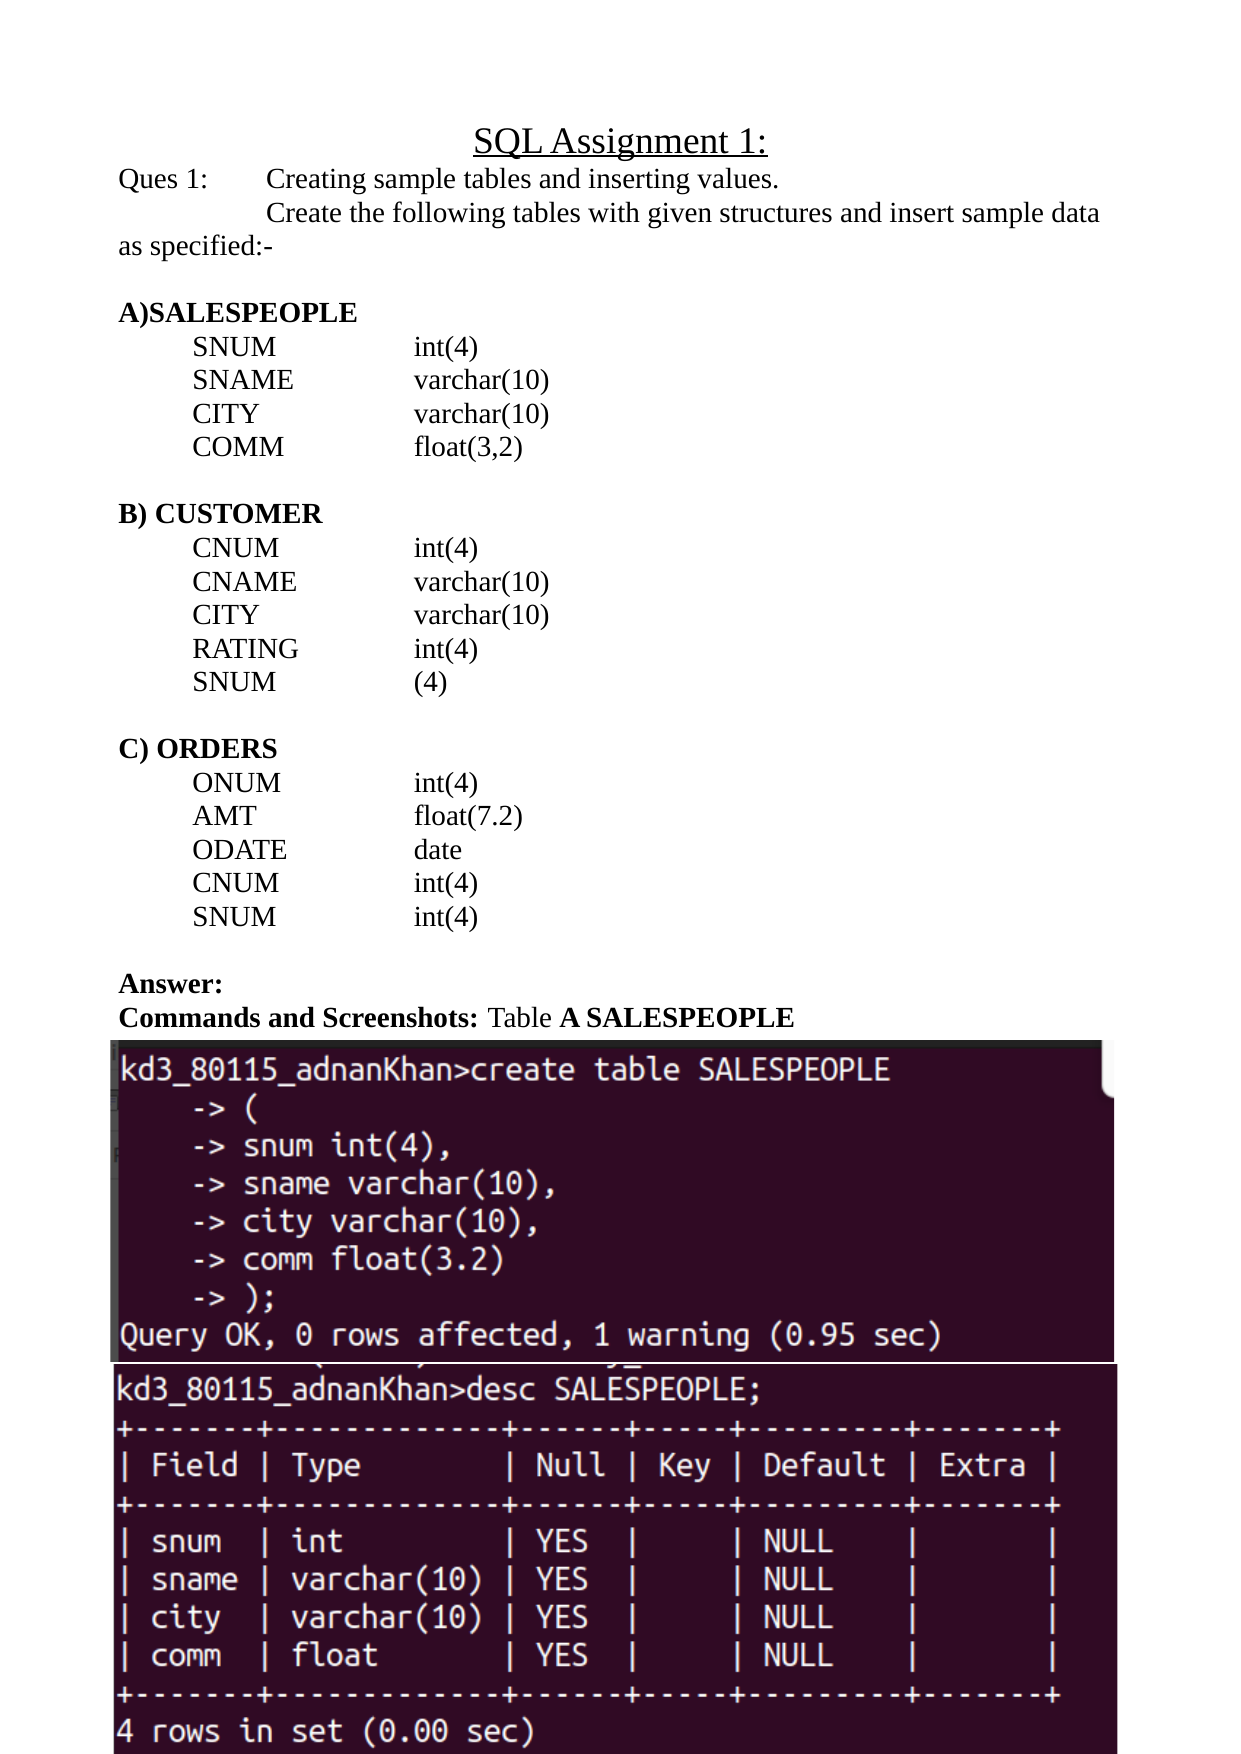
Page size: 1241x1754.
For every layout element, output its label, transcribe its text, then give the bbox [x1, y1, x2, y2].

text CITY varchar(10) [118, 597, 1122, 631]
text CITY varchar(10) [118, 396, 1122, 429]
text Answer: [118, 966, 1122, 1000]
text Create the following tables with given structures and insert sample data as specified:- [118, 195, 1122, 262]
text C) ORDERS [118, 731, 1122, 765]
text SQL Assignment 1: [118, 118, 1122, 161]
text SNUM (4) [118, 664, 1122, 698]
text CNUM int(4) [118, 866, 1122, 899]
text Commands and Screenshots: Table A SALESPEOPLE [118, 1000, 1122, 1033]
text COMM float(3,2) [118, 429, 1122, 463]
text ONUM int(4) [118, 765, 1122, 798]
text AMT float(7.2) [118, 798, 1122, 832]
picture [110, 1040, 1115, 1362]
text RATING int(4) [118, 631, 1122, 664]
text SNUM int(4) [118, 899, 1122, 933]
text A)SALESPEOPLE [118, 295, 1122, 329]
text B) CUSTOMER [118, 497, 1122, 530]
text Ques 1: Creating sample tables and inserting values. [118, 161, 1122, 195]
text ODATE date [118, 832, 1122, 866]
text SNUM int(4) [118, 329, 1122, 362]
text CNAME varchar(10) [118, 564, 1122, 597]
picture [113, 1364, 1118, 1754]
text SNAME varchar(10) [118, 362, 1122, 396]
text CNUM int(4) [118, 530, 1122, 564]
